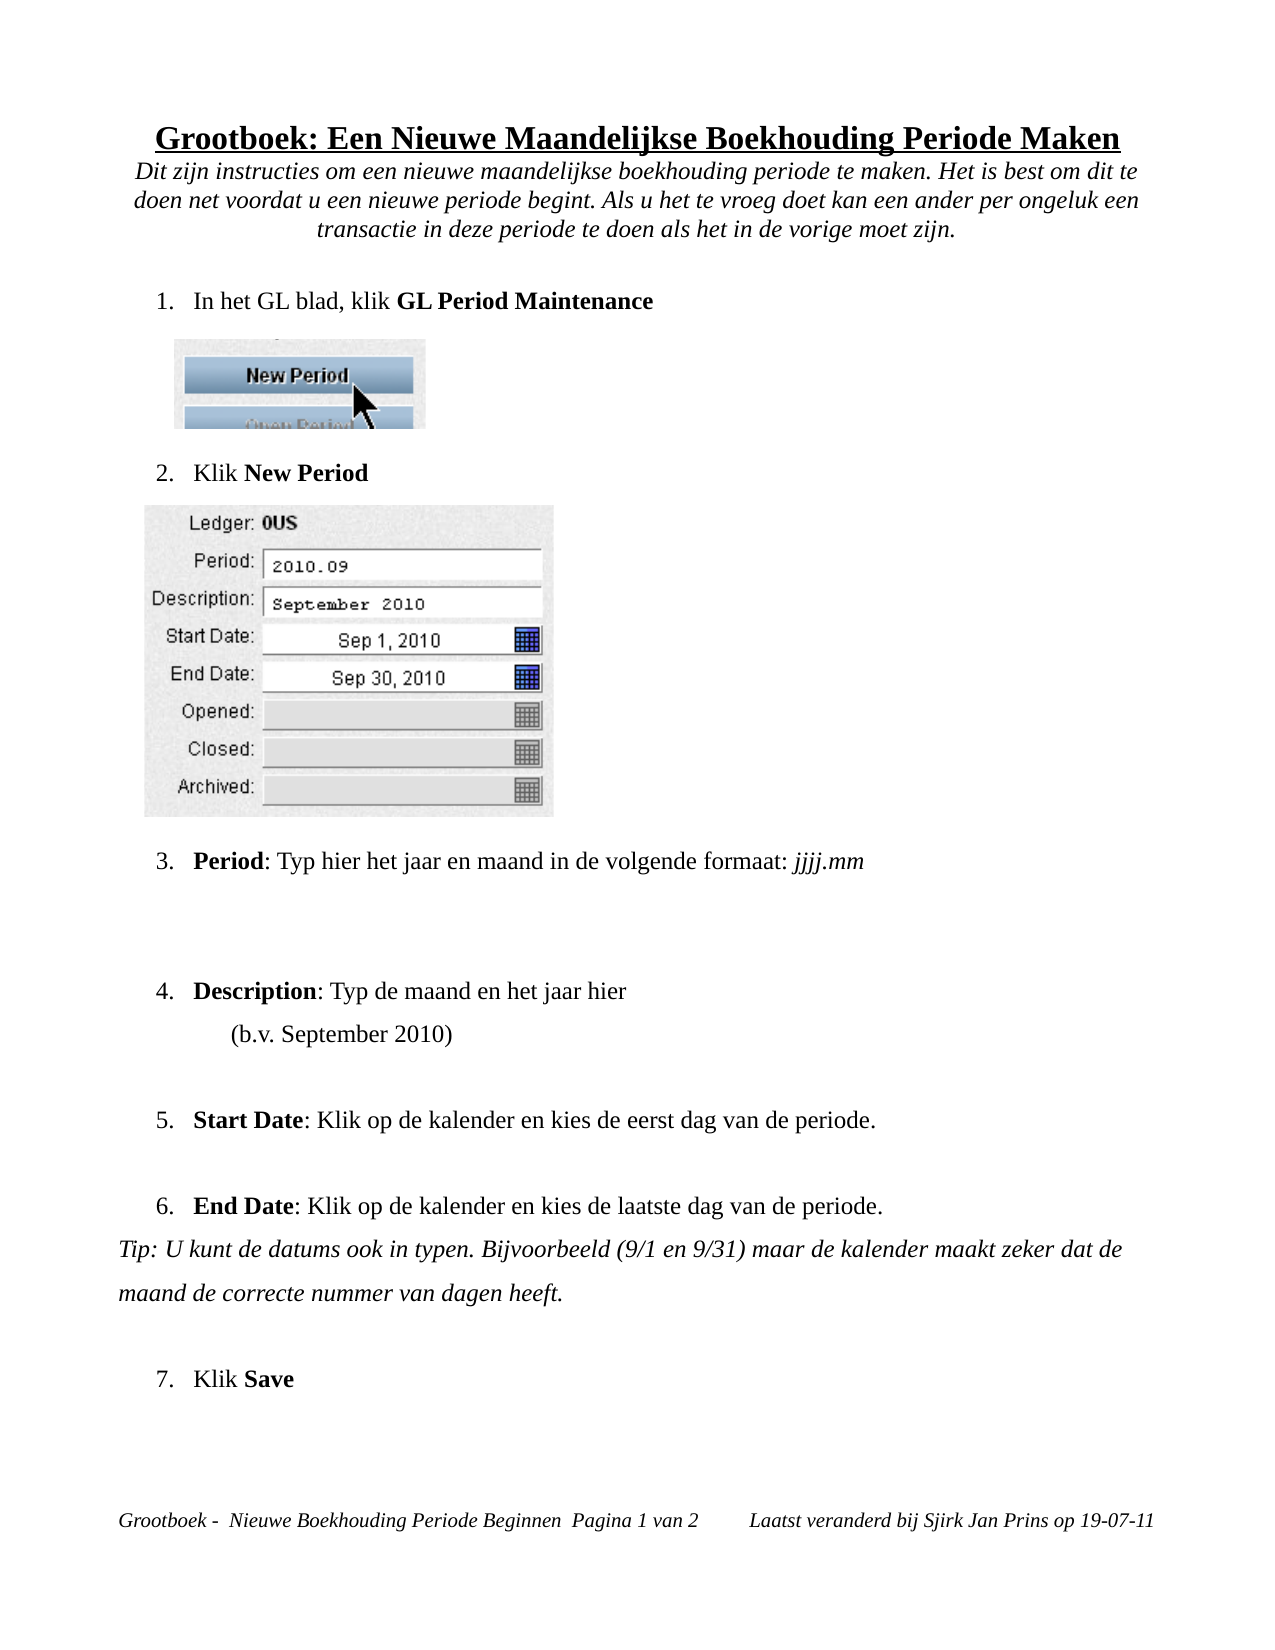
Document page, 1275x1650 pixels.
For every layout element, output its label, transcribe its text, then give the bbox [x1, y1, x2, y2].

text Tip: U kunt de datums ook in typen. Bijvoorbeeld (9/1 en 9/31) maar de kalender maakt zeker dat de maand de correcte nummer van dagen heeft. [118, 1234, 1157, 1306]
picture [174, 339, 426, 429]
list Period: Typ hier het jaar en maand in de volgende formaat: jjjj.mm [156, 846, 1157, 875]
list In het GL blad, klik GL Period Maintenance [156, 286, 1157, 358]
text Dit zijn instructies om een nieuwe maandelijkse boekhouding periode te maken. Het is best om dit te doen net voordat u een nieuwe periode begint. Als u het te vroeg doet kan een ander per ongeluk een transactie in deze periode te doen als het in de vorige moet zijn. [118, 156, 1157, 243]
list Klik Save [156, 1364, 1157, 1393]
picture [144, 505, 554, 817]
text Grootboek: Een Nieuwe Maandelijkse Boekhouding Periode Maken [118, 118, 1157, 156]
list Start Date: Klik op de kalender en kies de eerst dag van de periode. [156, 1105, 1157, 1134]
list Description: Typ de maand en het jaar hier [156, 976, 1157, 1004]
list Klik New Period [156, 458, 1157, 530]
list End Date: Klik op de kalender en kies de laatste dag van de periode. [156, 1191, 1157, 1220]
list (b.v. September 2010) [193, 1019, 1157, 1048]
